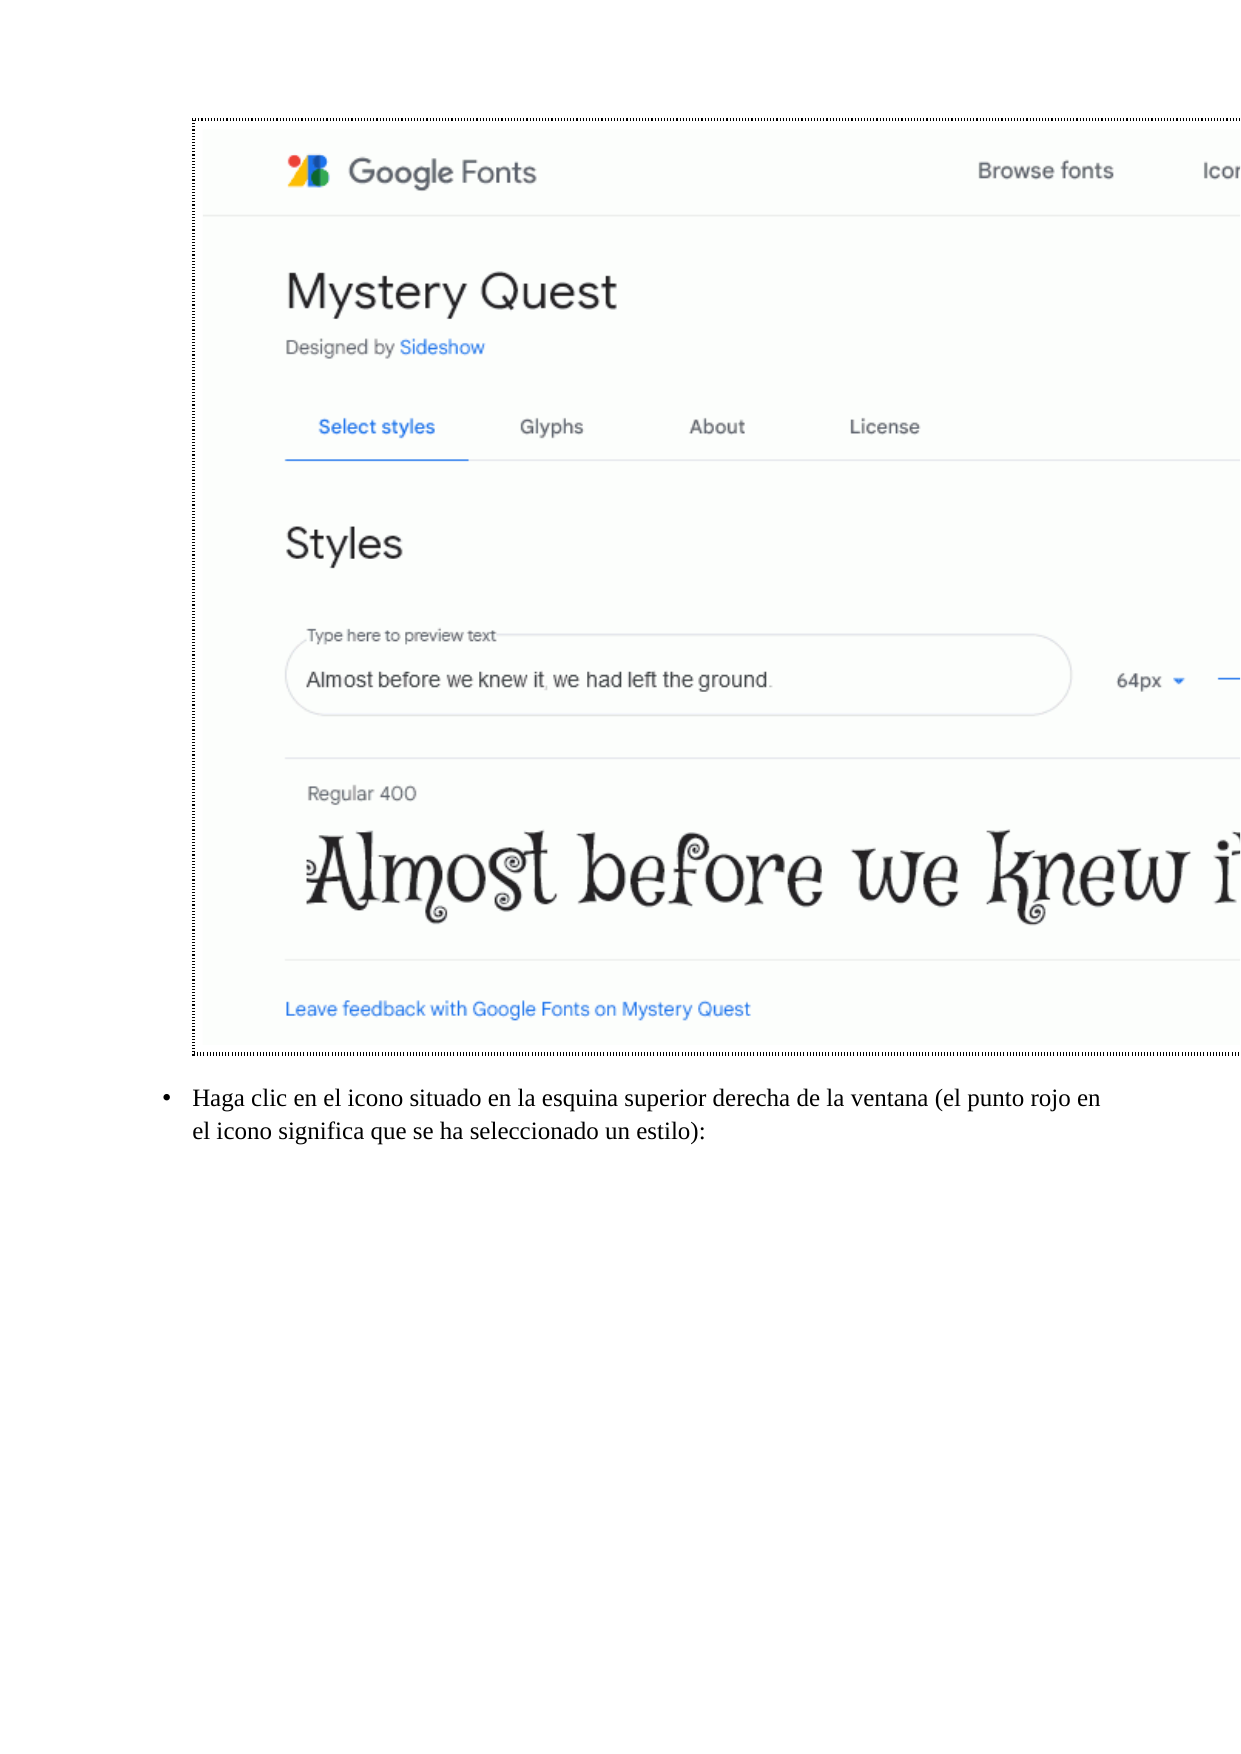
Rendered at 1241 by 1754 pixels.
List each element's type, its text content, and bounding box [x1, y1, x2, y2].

list Haga clic en el icono situado en la esquina superior derecha de la ventana (el punto rojo en el icono significa que se ha seleccionado un estilo): [162, 1083, 1122, 1145]
picture [202, 129, 1241, 1045]
